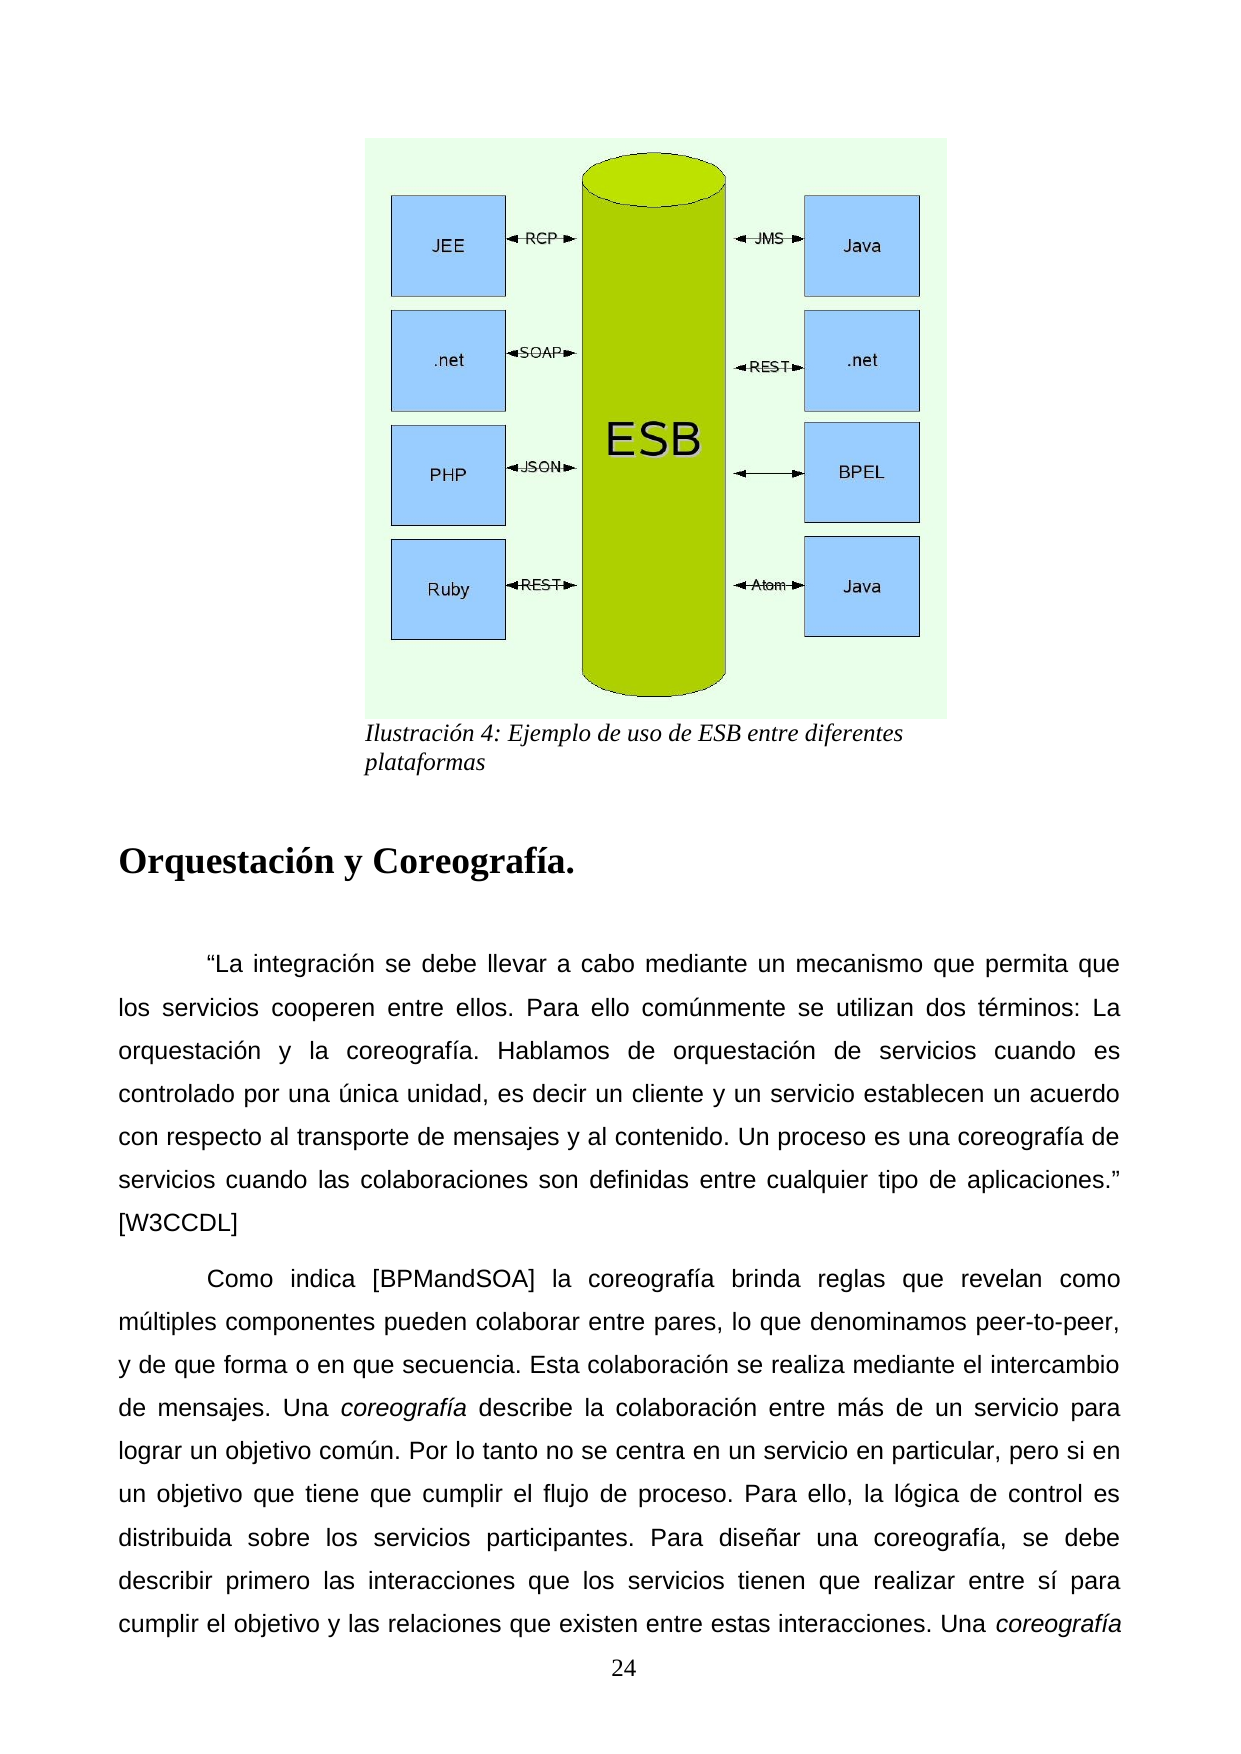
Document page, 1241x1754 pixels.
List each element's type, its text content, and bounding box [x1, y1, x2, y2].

text “La integración se debe llevar a cabo mediante un mecanismo que permita que los servicios cooperen entre ellos. Para ello comúnmente se utilizan dos términos: La orquestación y la coreografía. Hablamos de orquestación de servicios cuando es controlado por una única unidad, es decir un cliente y un servicio establecen un acuerdo con respecto al transporte de mensajes y al contenido. Un proceso es una coreografía de servicios cuando las colaboraciones son definidas entre cualquier tipo de aplicaciones.” [W3CCDL] [118, 949, 1122, 1237]
text Ilustración 4: Ejemplo de uso de ESB entre diferentes plataformas [365, 719, 947, 776]
subtitle Orquestación y Coreografía. [118, 838, 1122, 881]
text Como indica [BPMandSOA] la coreografía brinda reglas que revelan como múltiples componentes pueden colaborar entre pares, lo que denominamos peer-to-peer, y de que forma o en que secuencia. Esta colaboración se realiza mediante el intercambio de mensajes. Una coreografía describe la colaboración entre más de un servicio para lograr un objetivo común. Por lo tanto no se centra en un servicio en particular, pero si en un objetivo que tiene que cumplir el flujo de proceso. Para ello, la lógica de control es distribuida sobre los servicios participantes. Para diseñar una coreografía, se debe describir primero las interacciones que los servicios tienen que realizar entre sí para cumplir el objetivo y las relaciones que existen entre estas interacciones. Una coreografía [118, 1264, 1122, 1638]
picture [364, 138, 947, 719]
